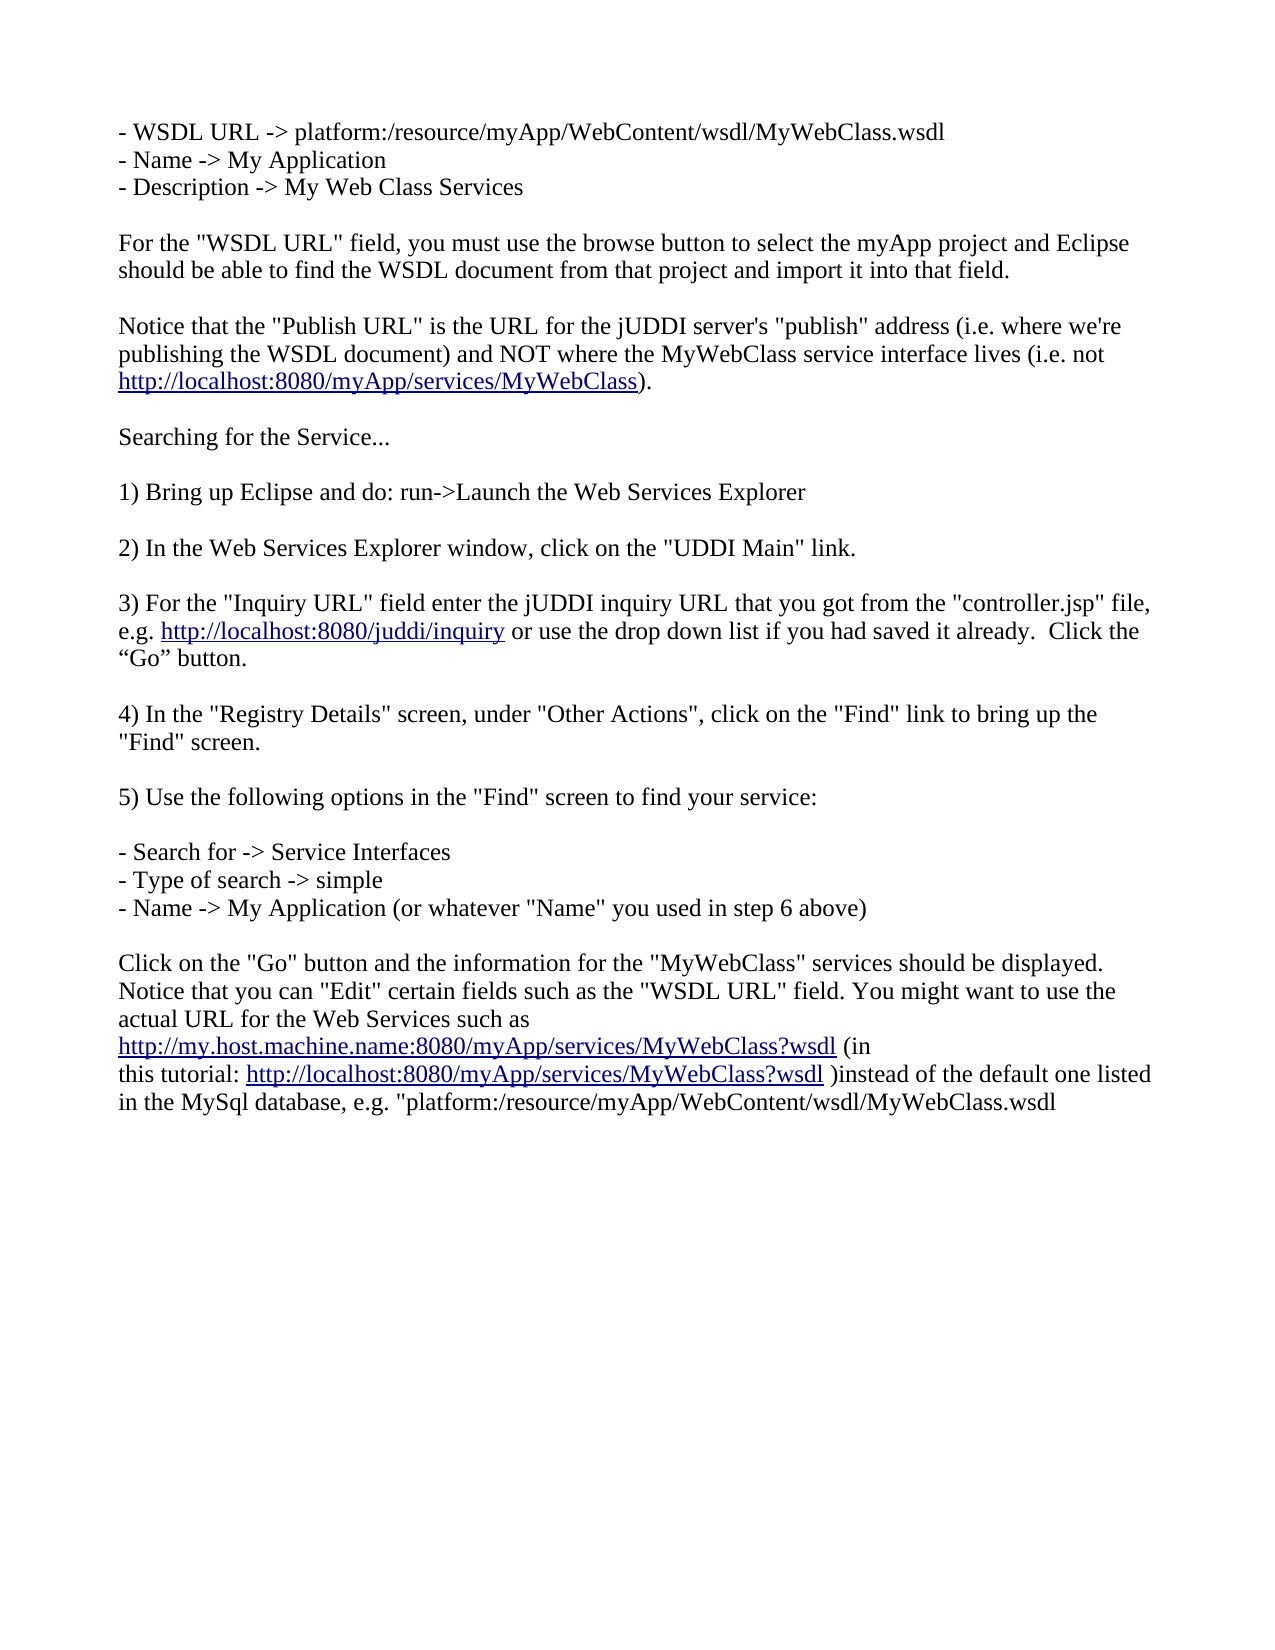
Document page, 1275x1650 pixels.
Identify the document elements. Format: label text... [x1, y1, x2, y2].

text 5) Use the following options in the "Find" screen to find your service: [118, 783, 1157, 811]
text - Search for -> Service Interfaces [118, 838, 1157, 866]
text Click on the "Go" button and the information for the "MyWebClass" services should be displayed. Notice that you can "Edit" certain fields such as the "WSDL URL" field. You might want to use the actual URL for the Web Services such as http://my.host.machine.name:8080/myApp/services/MyWebClass?wsdl (in [118, 949, 1157, 1060]
text 4) In the "Registry Details" screen, under "Other Actions", click on the "Find" link to bring up the "Find" screen. [118, 700, 1157, 755]
text http://localhost:8080/myApp/services/MyWebClass). [118, 367, 1157, 395]
text For the "WSDL URL" field, you must use the browse button to select the myApp project and Eclipse should be able to find the WSDL document from that project and import it into that field. [118, 229, 1157, 284]
text 2) In the Web Services Explorer window, click on the "UDDI Main" link. [118, 534, 1157, 561]
text - Name -> My Application [118, 146, 1157, 173]
text this tutorial: http://localhost:8080/myApp/services/MyWebClass?wsdl )instead of the default one listed in the MySql database, e.g. "platform:/resource/myApp/WebContent/wsdl/MyWebClass.wsdl [118, 1060, 1157, 1116]
text - WSDL URL -> platform:/resource/myApp/WebContent/wsdl/MyWebClass.wsdl [118, 118, 1157, 146]
text Searching for the Service... [118, 423, 1157, 451]
text - Name -> My Application (or whatever "Name" you used in step 6 above) [118, 894, 1157, 922]
text - Type of search -> simple [118, 866, 1157, 894]
text 3) For the "Inquiry URL" field enter the jUDDI inquiry URL that you got from the "controller.jsp" file, e.g. http://localhost:8080/juddi/inquiry or use the drop down list if you had saved it already. Click the “Go” button. [118, 589, 1157, 672]
text - Description -> My Web Class Services [118, 173, 1157, 201]
text Notice that the "Publish URL" is the URL for the jUDDI server's "publish" address (i.e. where we're publishing the WSDL document) and NOT where the MyWebClass service interface lives (i.e. not [118, 312, 1157, 367]
text 1) Bring up Eclipse and do: run->Launch the Web Services Explorer [118, 478, 1157, 506]
